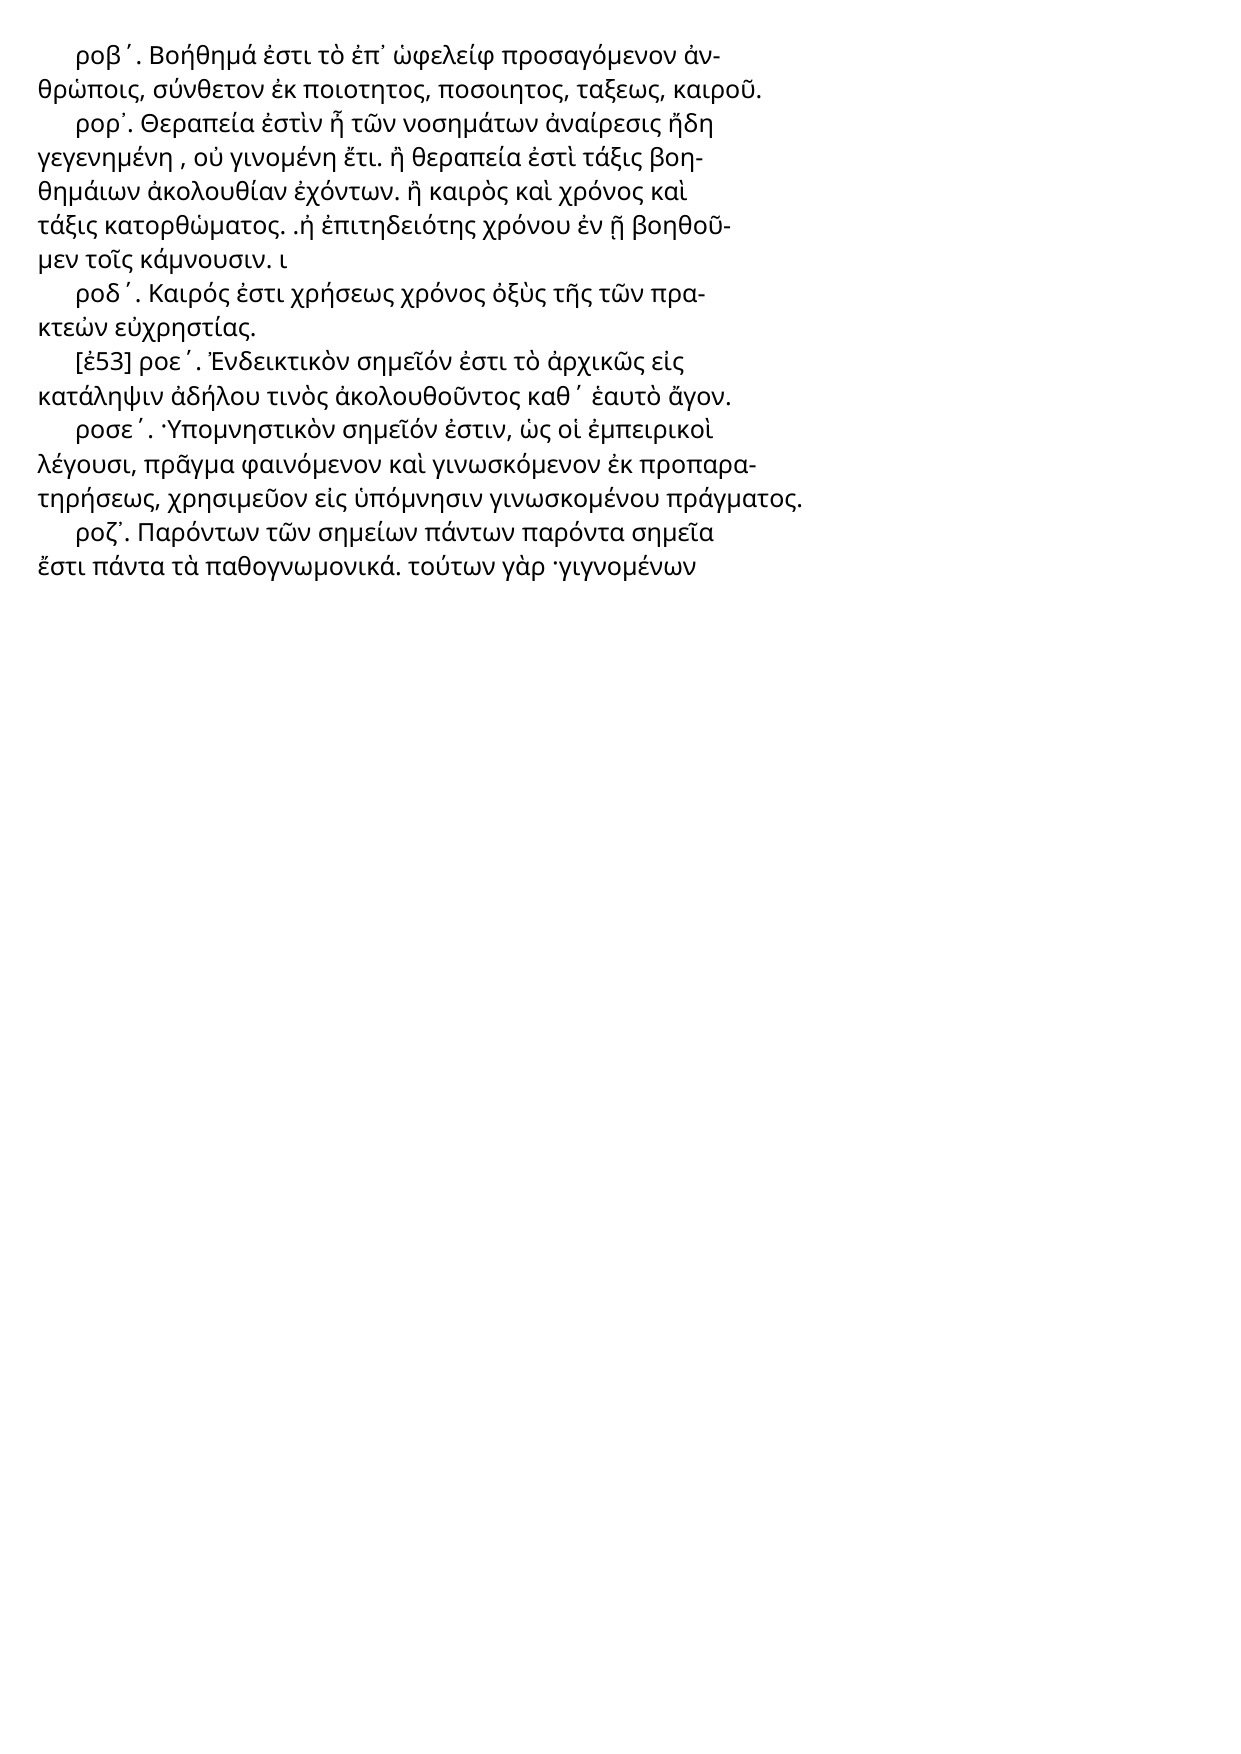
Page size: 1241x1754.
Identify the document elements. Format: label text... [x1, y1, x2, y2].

text ροσε΄. ·Υπομνηστικὸν σημεῖόν ἐστιν, ὡς οἱ ἐμπειρικοὶ λέγουσι, πρᾶγμα φαινόμενον καὶ γινωσκόμενον ἐκ προπαρα- τηρήσεως, χρησιμεῦον εἰς ὑπόμνησιν γινωσκομένου πράγματος. [37, 412, 1203, 514]
text ροδ΄. Καιρός ἐστι χρήσεως χρόνος ὀξὺς τῆς τῶν πρα- κτεὠν εὐχρηστίας. [37, 276, 1203, 344]
text ροζ᾽. Παρόντων τῶν σημείων πάντων παρόντα σημεῖα ἔστι πάντα τὰ παθογνωμονικά. τούτων γὰρ ·γιγνομένων [37, 514, 1203, 582]
text ροβ΄. Βοήθημά ἐστι τὸ ἐπ᾽ ὡφελείφ προσαγόμενον ἀν- θρὡποις, σύνθετον ἐκ ποιοτητος, ποσοιητος, ταξεως, καιροῦ. [37, 37, 1203, 106]
text ρορ᾽. Θεραπεία ἐστὶν ἦ τῶν νοσημάτων ἀναίρεσις ἤδη γεγενημένη , οὐ γινομένη ἔτι. ἢ θεραπεία ἐστὶ τάξις βοη- θημάιων ἀκολουθίαν ἐχόντων. ἢ καιρὸς καὶ χρόνος καὶ τάξις κατορθὡματος. .ἠ ἐπιτηδειότης χρόνου ἐν ῇ βοηθοῦ- μεν τοῖς κάμνουσιν. ι [37, 106, 1203, 276]
text [ἐ53] ροε΄. Ἐνδεικτικὸν σημεῖόν ἐστι τὸ ἀρχικῶς εἰς κατάληψιν ἀδήλου τινὸς ἀκολουθοῦντος καθ΄ ἑαυτὸ ἄγον. [37, 344, 1203, 412]
